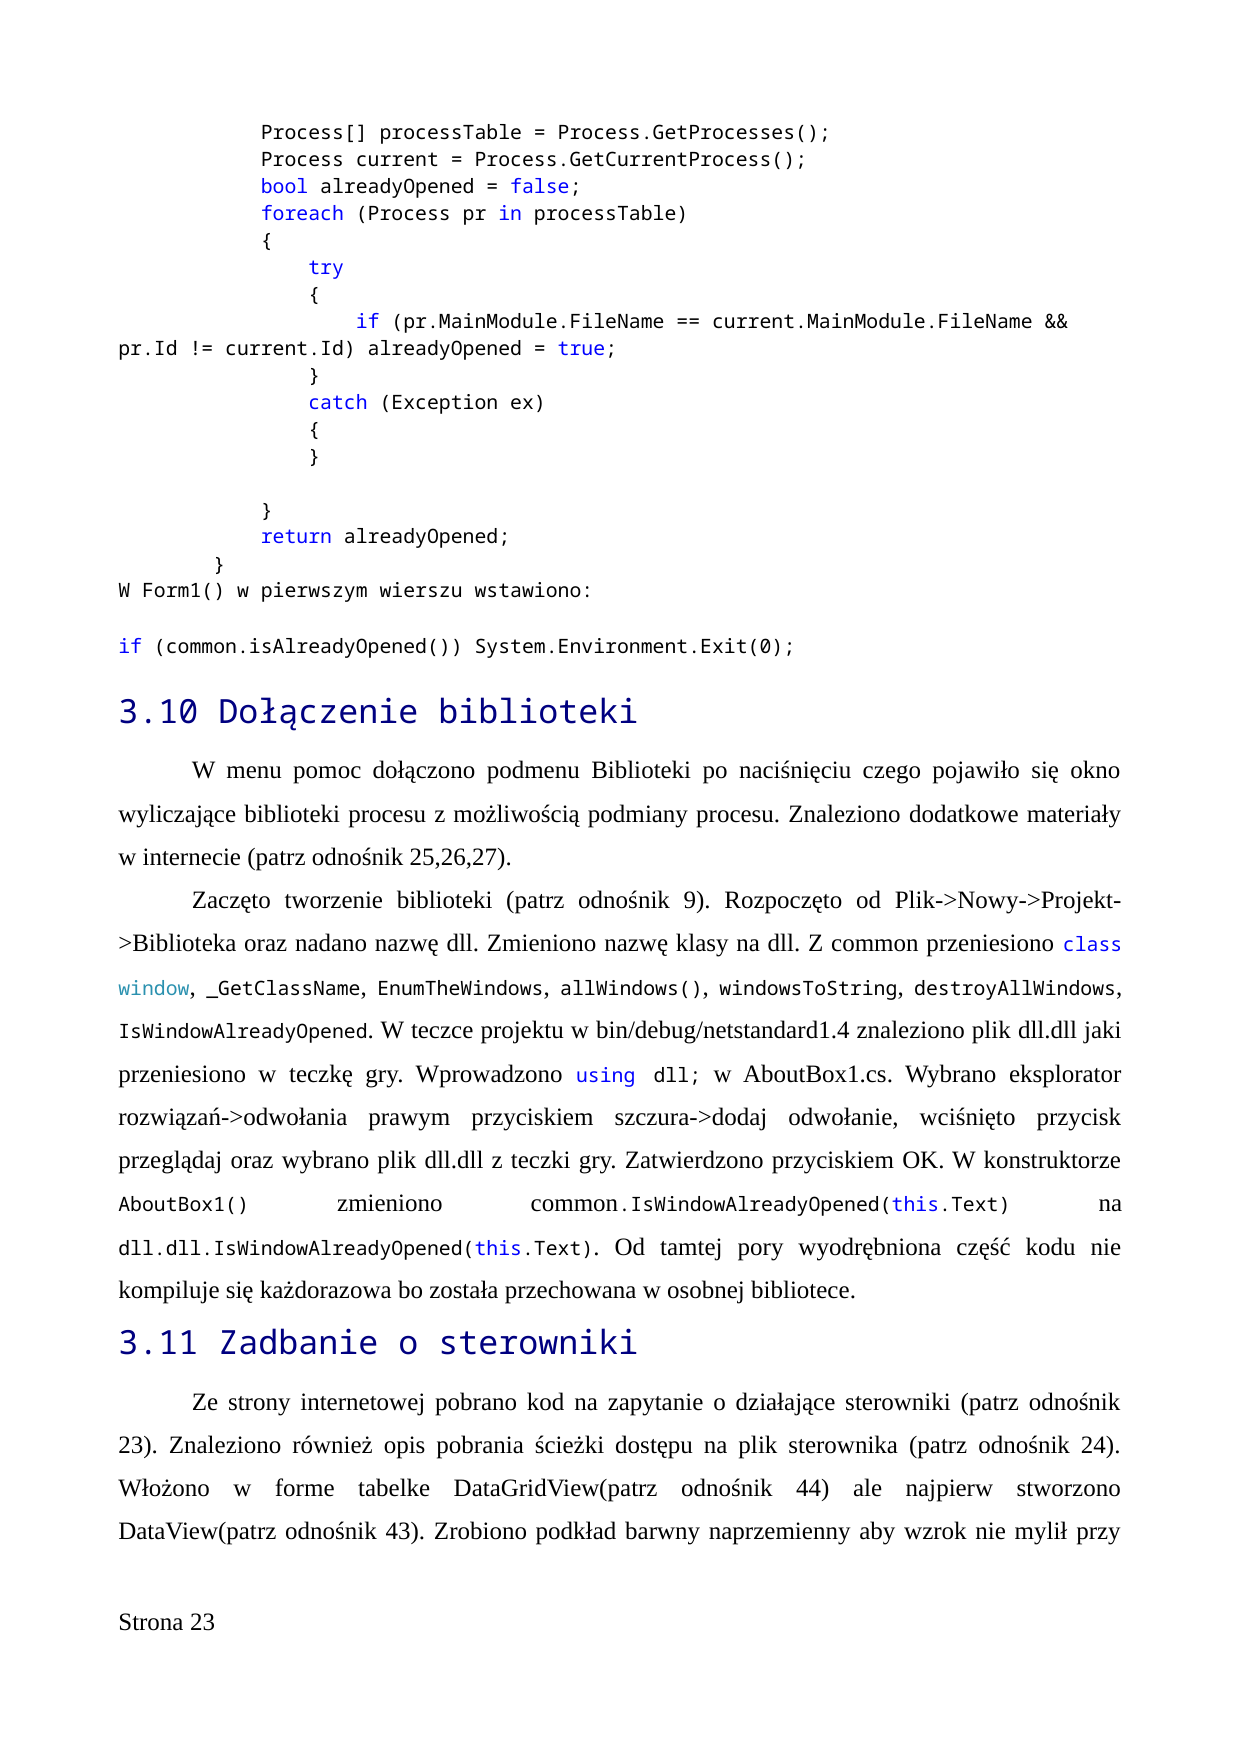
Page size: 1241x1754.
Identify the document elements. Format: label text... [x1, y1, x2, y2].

text try [118, 253, 1122, 280]
text bool alreadyOpened = false; [118, 172, 1122, 199]
text } [118, 550, 1122, 577]
text { [118, 280, 1122, 307]
text 3.11 Zadbanie o sterowniki [118, 1319, 1122, 1364]
text { [118, 415, 1122, 442]
text { [118, 226, 1122, 253]
text } [118, 496, 1122, 523]
text catch (Exception ex) [118, 388, 1122, 415]
text Ze strony internetowej pobrano kod na zapytanie o działające sterowniki (patrz odnośnik 23). Znaleziono również opis pobrania ścieżki dostępu na plik sterownika (patrz odnośnik 24). Włożono w forme tabelke DataGridView(patrz odnośnik 44) ale najpierw stworzono DataView(patrz odnośnik 43). Zrobiono podkład barwny naprzemienny aby wzrok nie mylił przy [118, 1387, 1122, 1545]
text Process current = Process.GetCurrentProcess(); [118, 145, 1122, 172]
text } [118, 442, 1122, 469]
text foreach (Process pr in processTable) [118, 199, 1122, 226]
text if (pr.MainModule.FileName == current.MainModule.FileName && pr.Id != current.Id) alreadyOpened = true; [118, 307, 1122, 361]
text W Form1() w pierwszym wierszu wstawiono: [118, 577, 1122, 604]
text Process[] processTable = Process.GetProcesses(); [118, 118, 1122, 145]
text W menu pomoc dołączono podmenu Biblioteki po naciśnięciu czego pojawiło się okno wyliczające biblioteki procesu z możliwością podmiany procesu. Znaleziono dodatkowe materiały w internecie (patrz odnośnik 25,26,27). [118, 756, 1122, 871]
text return alreadyOpened; [118, 523, 1122, 550]
text Zaczęto tworzenie biblioteki (patrz odnośnik 9). Rozpoczęto od Plik->Nowy->Projekt->Biblioteka oraz nadano nazwę dll. Zmieniono nazwę klasy na dll. Z common przeniesiono class window, _GetClassName, EnumTheWindows, allWindows(), windowsToString, destroyAllWindows, IsWindowAlreadyOpened. W teczce projektu w bin/debug/netstandard1.4 znaleziono plik dll.dll jaki przeniesiono w teczkę gry. Wprowadzono using dll; w AboutBox1.cs. Wybrano eksplorator rozwiązań->odwołania prawym przyciskiem szczura->dodaj odwołanie, wciśnięto przycisk przeglądaj oraz wybrano plik dll.dll z teczki gry. Zatwierdzono przyciskiem OK. W konstruktorze AboutBox1() zmieniono common.IsWindowAlreadyOpened(this.Text) na dll.dll.IsWindowAlreadyOpened(this.Text). Od tamtej pory wyodrębniona część kodu nie kompiluje się każdorazowa bo została przechowana w osobnej bibliotece. [118, 885, 1122, 1304]
text if (common.isAlreadyOpened()) System.Environment.Exit(0); [118, 632, 1122, 659]
text 3.10 Dołączenie biblioteki [118, 687, 1122, 733]
text } [118, 361, 1122, 388]
